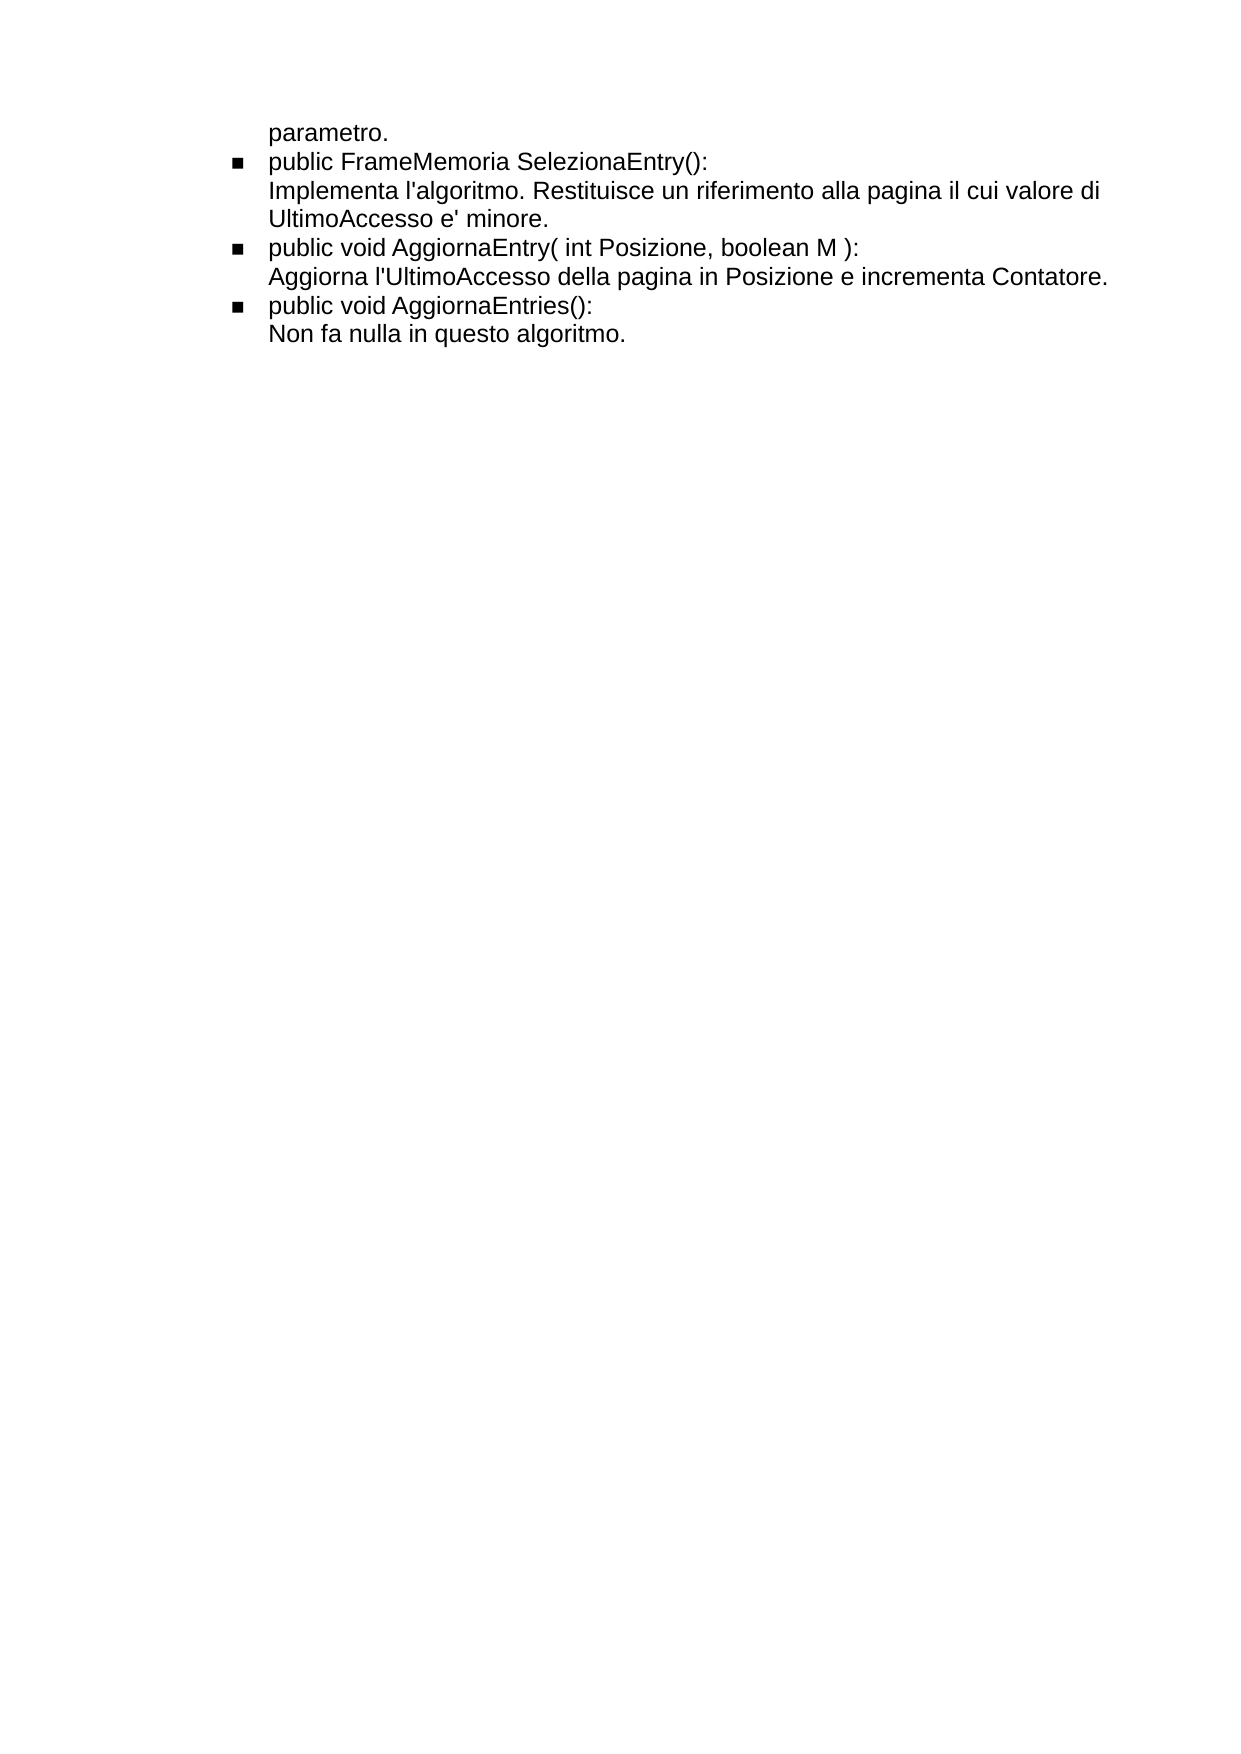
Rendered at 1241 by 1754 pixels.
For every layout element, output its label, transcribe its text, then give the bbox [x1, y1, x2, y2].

list Aggiorna l'UltimoAccesso della pagina in Posizione e incrementa Contatore. [231, 262, 1122, 291]
list public FrameMemoria SelezionaEntry(): [231, 147, 1122, 176]
list public void AggiornaEntries(): Non fa nulla in questo algoritmo. [231, 291, 1122, 348]
list public void AggiornaEntry( int Posizione, boolean M ): [231, 233, 1122, 262]
list Implementa l'algoritmo. Restituisce un riferimento alla pagina il cui valore di UltimoAccesso e' minore. [231, 176, 1122, 233]
list parametro. [231, 118, 1122, 147]
